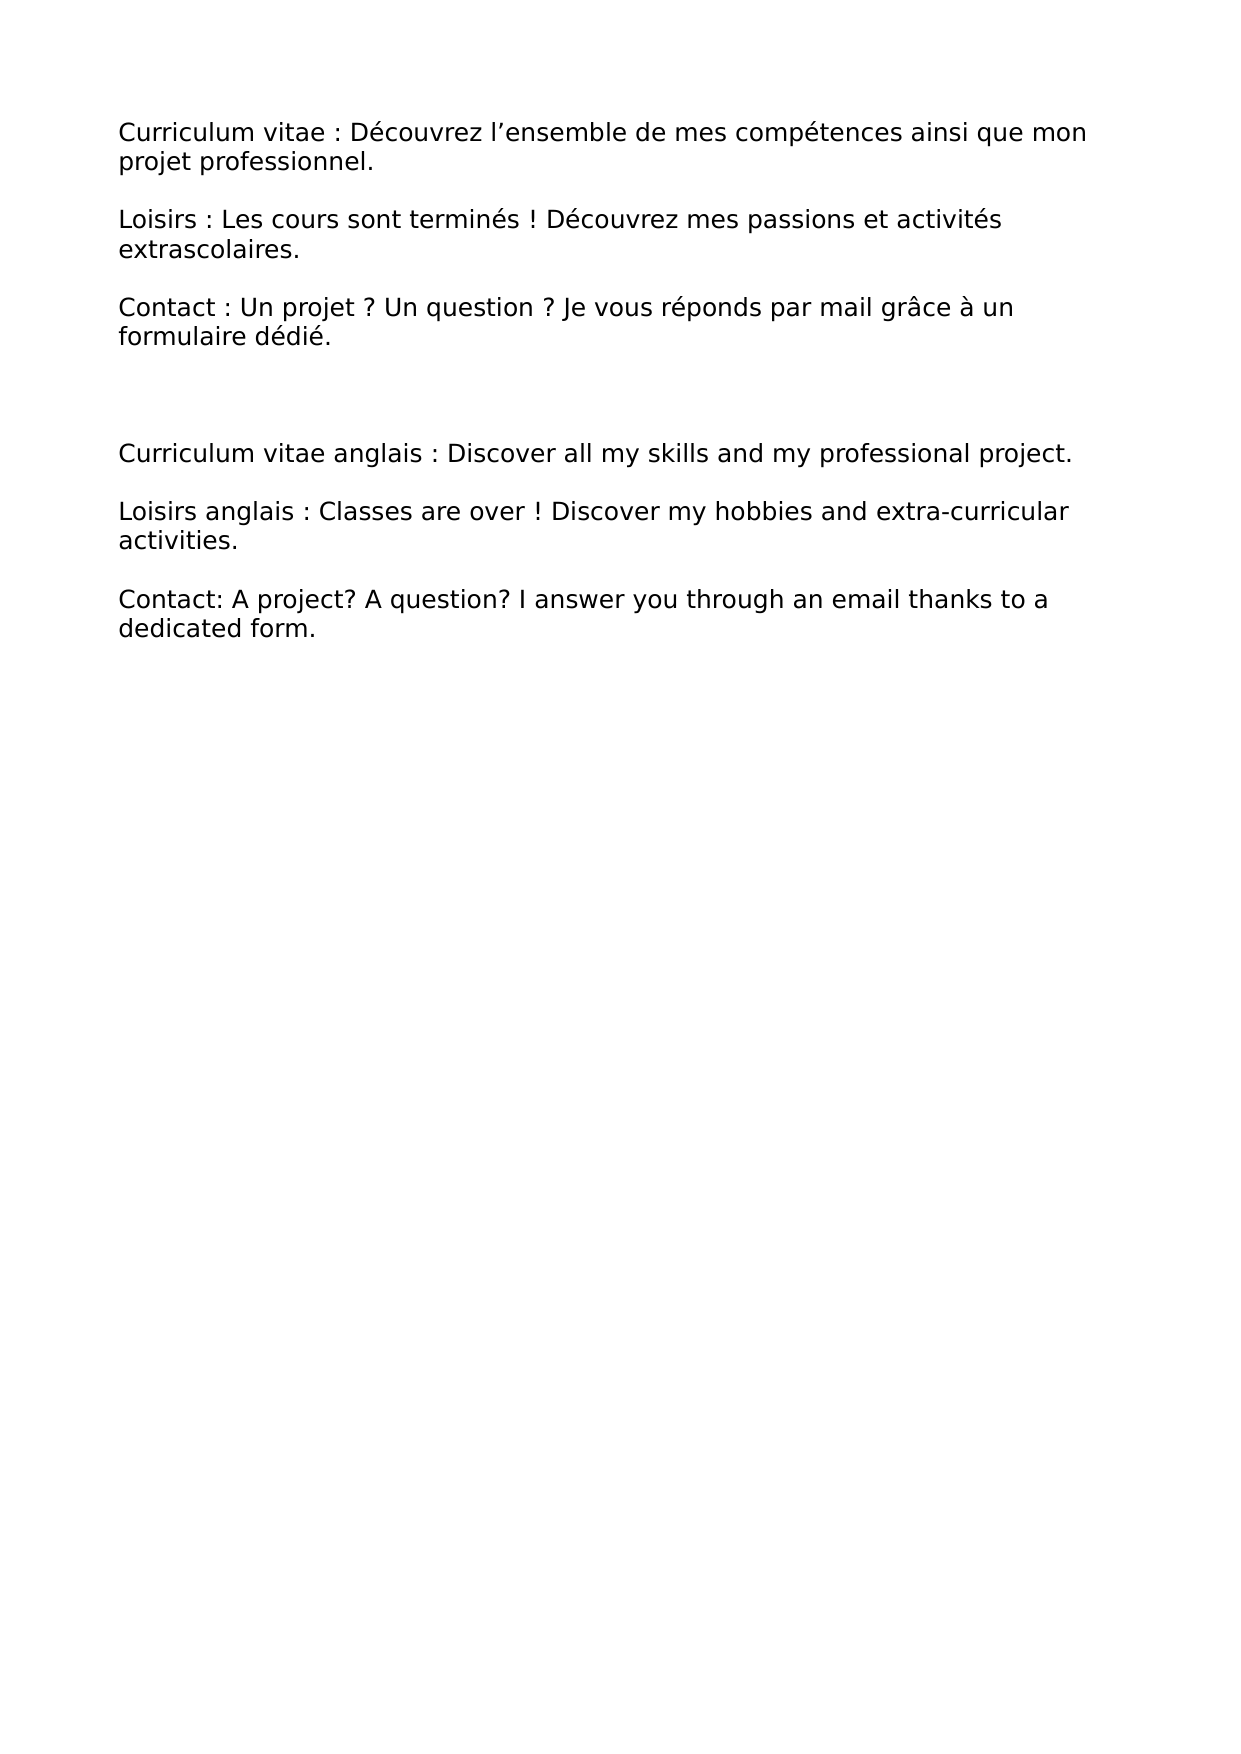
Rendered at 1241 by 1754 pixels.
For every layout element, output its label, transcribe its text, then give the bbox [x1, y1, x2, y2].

text Curriculum vitae anglais : Discover all my skills and my professional project. [118, 439, 1122, 468]
text Curriculum vitae : Découvrez l’ensemble de mes compétences ainsi que mon projet professionnel. [118, 118, 1122, 176]
text Loisirs anglais : Classes are over ! Discover my hobbies and extra-curricular activities. [118, 497, 1122, 556]
text Loisirs : Les cours sont terminés ! Découvrez mes passions et activités extrascolaires. [118, 206, 1122, 264]
text Contact: A project? A question? I answer you through an email thanks to a dedicated form. [118, 585, 1122, 643]
text Contact : Un projet ? Un question ? Je vous réponds par mail grâce à un formulaire dédié. [118, 293, 1122, 351]
